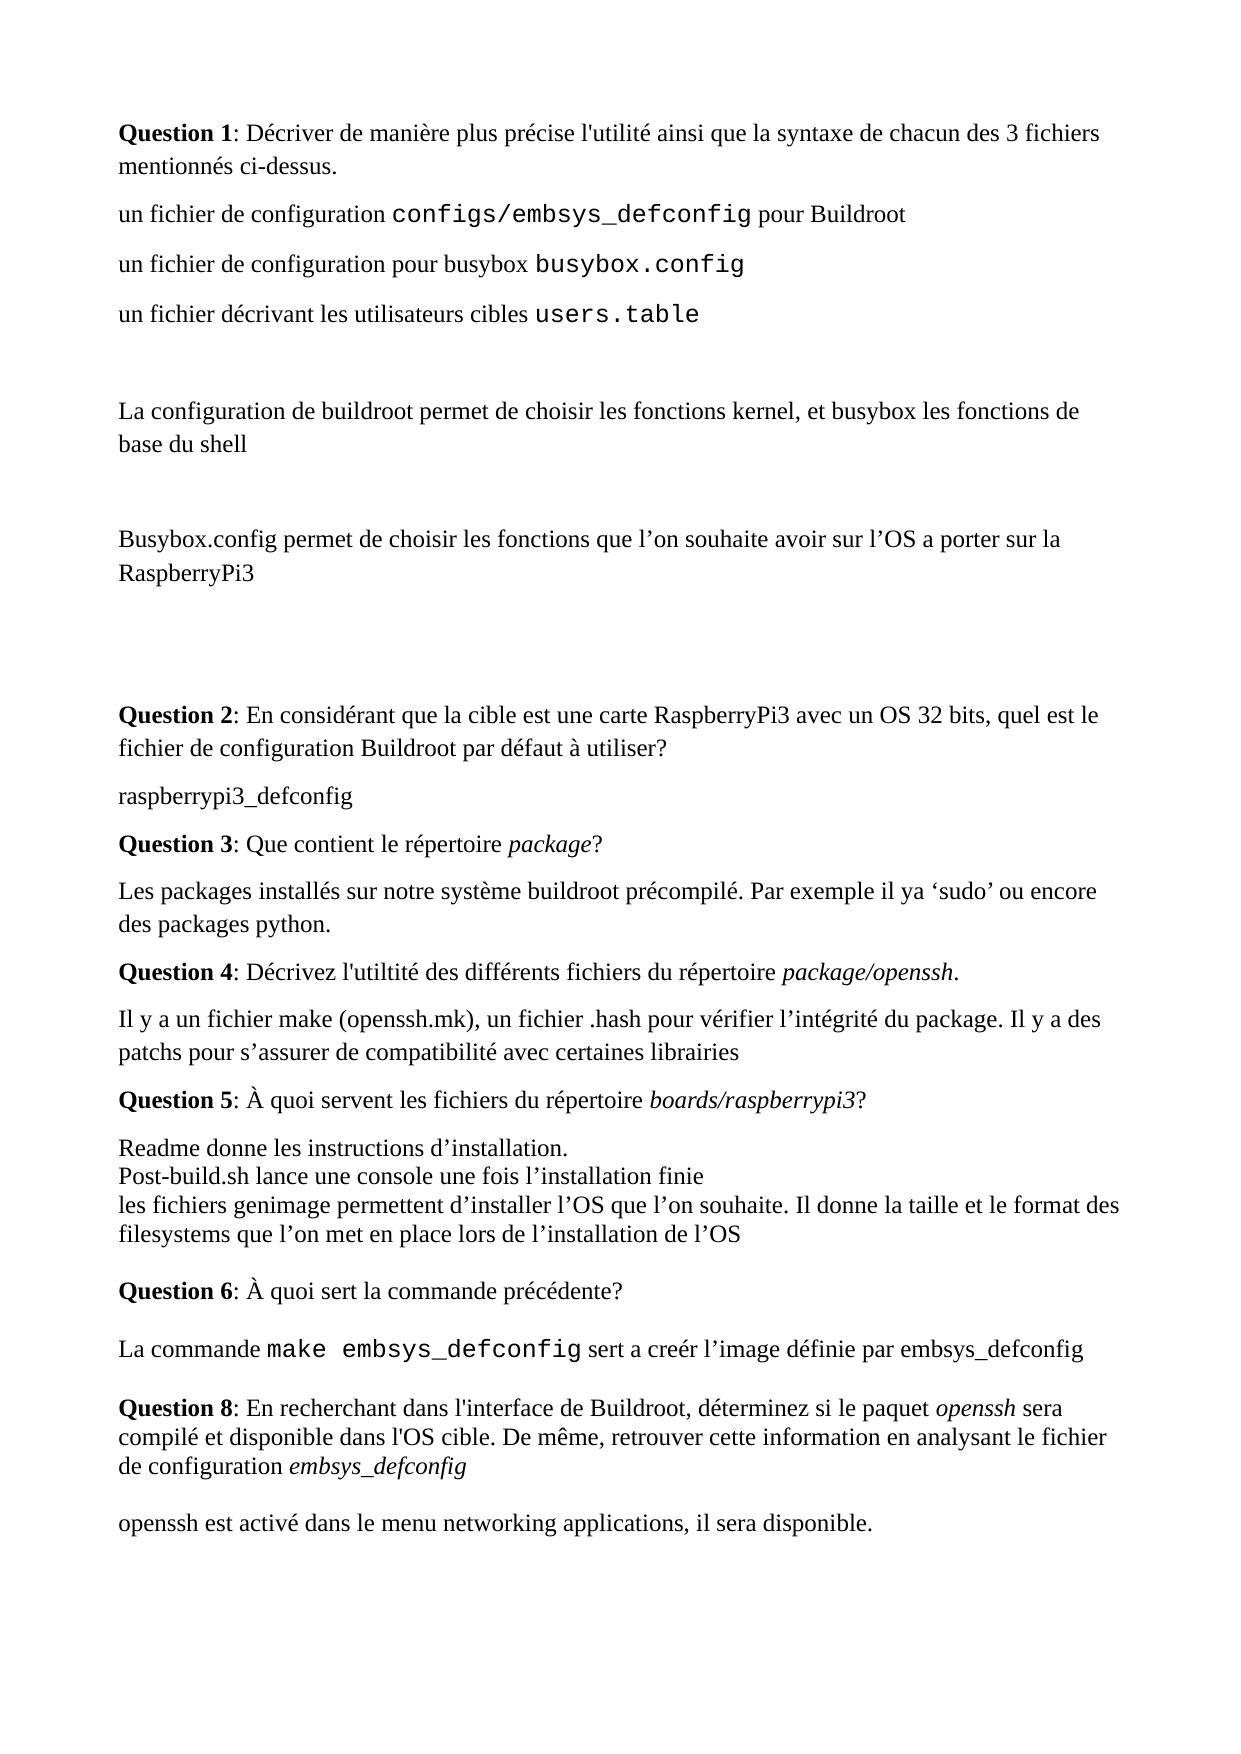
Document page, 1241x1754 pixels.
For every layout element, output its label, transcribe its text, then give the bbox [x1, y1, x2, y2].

text Readme donne les instructions d’installation. [118, 1133, 1122, 1161]
text Question 5: À quoi servent les fichiers du répertoire boards/raspberrypi3? [118, 1085, 1122, 1114]
text un fichier de configuration configs/embsys_defconfig pour Buildroot [118, 199, 1122, 229]
text Question 1: Décriver de manière plus précise l'utilité ainsi que la syntaxe de chacun des 3 fichiers mentionnés ci-dessus. [118, 118, 1122, 180]
text Il y a un fichier make (openssh.mk), un fichier .hash pour vérifier l’intégrité du package. Il y a des patchs pour s’assurer de compatibilité avec certaines librairies [118, 1004, 1122, 1066]
text les fichiers genimage permettent d’installer l’OS que l’on souhaite. Il donne la taille et le format des filesystems que l’on met en place lors de l’installation de l’OS [118, 1190, 1122, 1248]
text Busybox.config permet de choisir les fonctions que l’on souhaite avoir sur l’OS a porter sur la RaspberryPi3 [118, 524, 1122, 586]
text La commande make embsys_defconfig sert a creér l’image définie par embsys_defconfig [118, 1334, 1122, 1365]
text Post-build.sh lance une console une fois l’installation finie [118, 1161, 1122, 1190]
text Question 8: En recherchant dans l'interface de Buildroot, déterminez si le paquet openssh sera compilé et disponible dans l'OS cible. De même, retrouver cette information en analysant le fichier de configuration embsys_defconfig [118, 1393, 1122, 1480]
text openssh est activé dans le menu networking applications, il sera disponible. [118, 1508, 1122, 1537]
text un fichier décrivant les utilisateurs cibles users.table [118, 299, 1122, 329]
text Question 4: Décrivez l'utiltité des différents fichiers du répertoire package/openssh. [118, 957, 1122, 986]
text Question 2: En considérant que la cible est une carte RaspberryPi3 avec un OS 32 bits, quel est le fichier de configuration Buildroot par défaut à utiliser? [118, 700, 1122, 762]
text La configuration de buildroot permet de choisir les fonctions kernel, et busybox les fonctions de base du shell [118, 396, 1122, 458]
text Question 6: À quoi sert la commande précédente? [118, 1276, 1122, 1305]
text un fichier de configuration pour busybox busybox.config [118, 249, 1122, 279]
text raspberrypi3_defconfig [118, 781, 1122, 810]
text Question 3: Que contient le répertoire package? [118, 829, 1122, 857]
text Les packages installés sur notre système buildroot précompilé. Par exemple il ya ‘sudo’ ou encore des packages python. [118, 876, 1122, 938]
